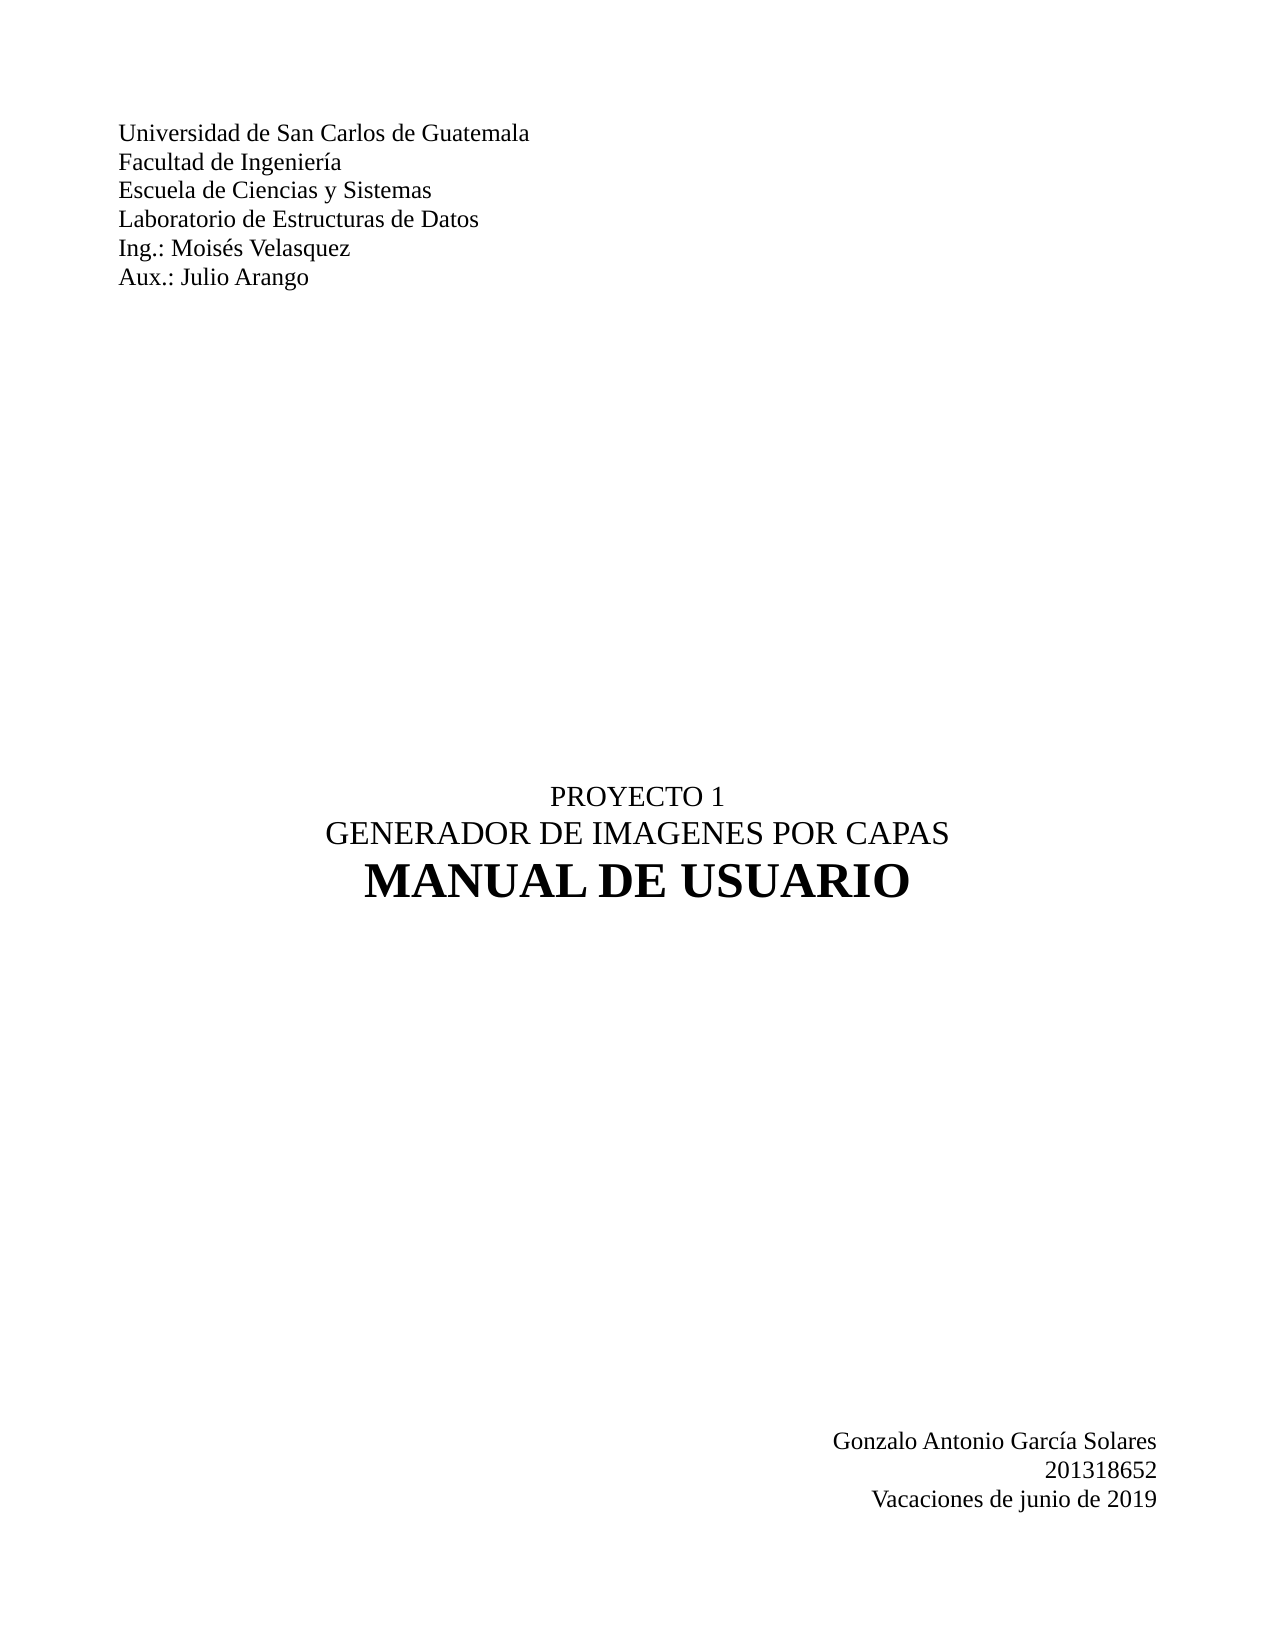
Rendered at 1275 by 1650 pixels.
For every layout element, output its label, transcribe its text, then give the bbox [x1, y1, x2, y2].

text Ing.: Moisés Velasquez [118, 233, 1157, 262]
text GENERADOR DE IMAGENES POR CAPAS [118, 813, 1157, 851]
text Universidad de San Carlos de Guatemala [118, 118, 1157, 147]
text MANUAL DE USUARIO [118, 851, 1157, 909]
text PROYECTO 1 [118, 779, 1157, 813]
text 201318652 [118, 1455, 1157, 1484]
text Facultad de Ingeniería [118, 147, 1157, 176]
text Aux.: Julio Arango [118, 262, 1157, 291]
text Gonzalo Antonio García Solares [118, 1426, 1157, 1455]
text Escuela de Ciencias y Sistemas [118, 176, 1157, 204]
text Vacaciones de junio de 2019 [118, 1484, 1157, 1512]
text Laboratorio de Estructuras de Datos [118, 204, 1157, 233]
